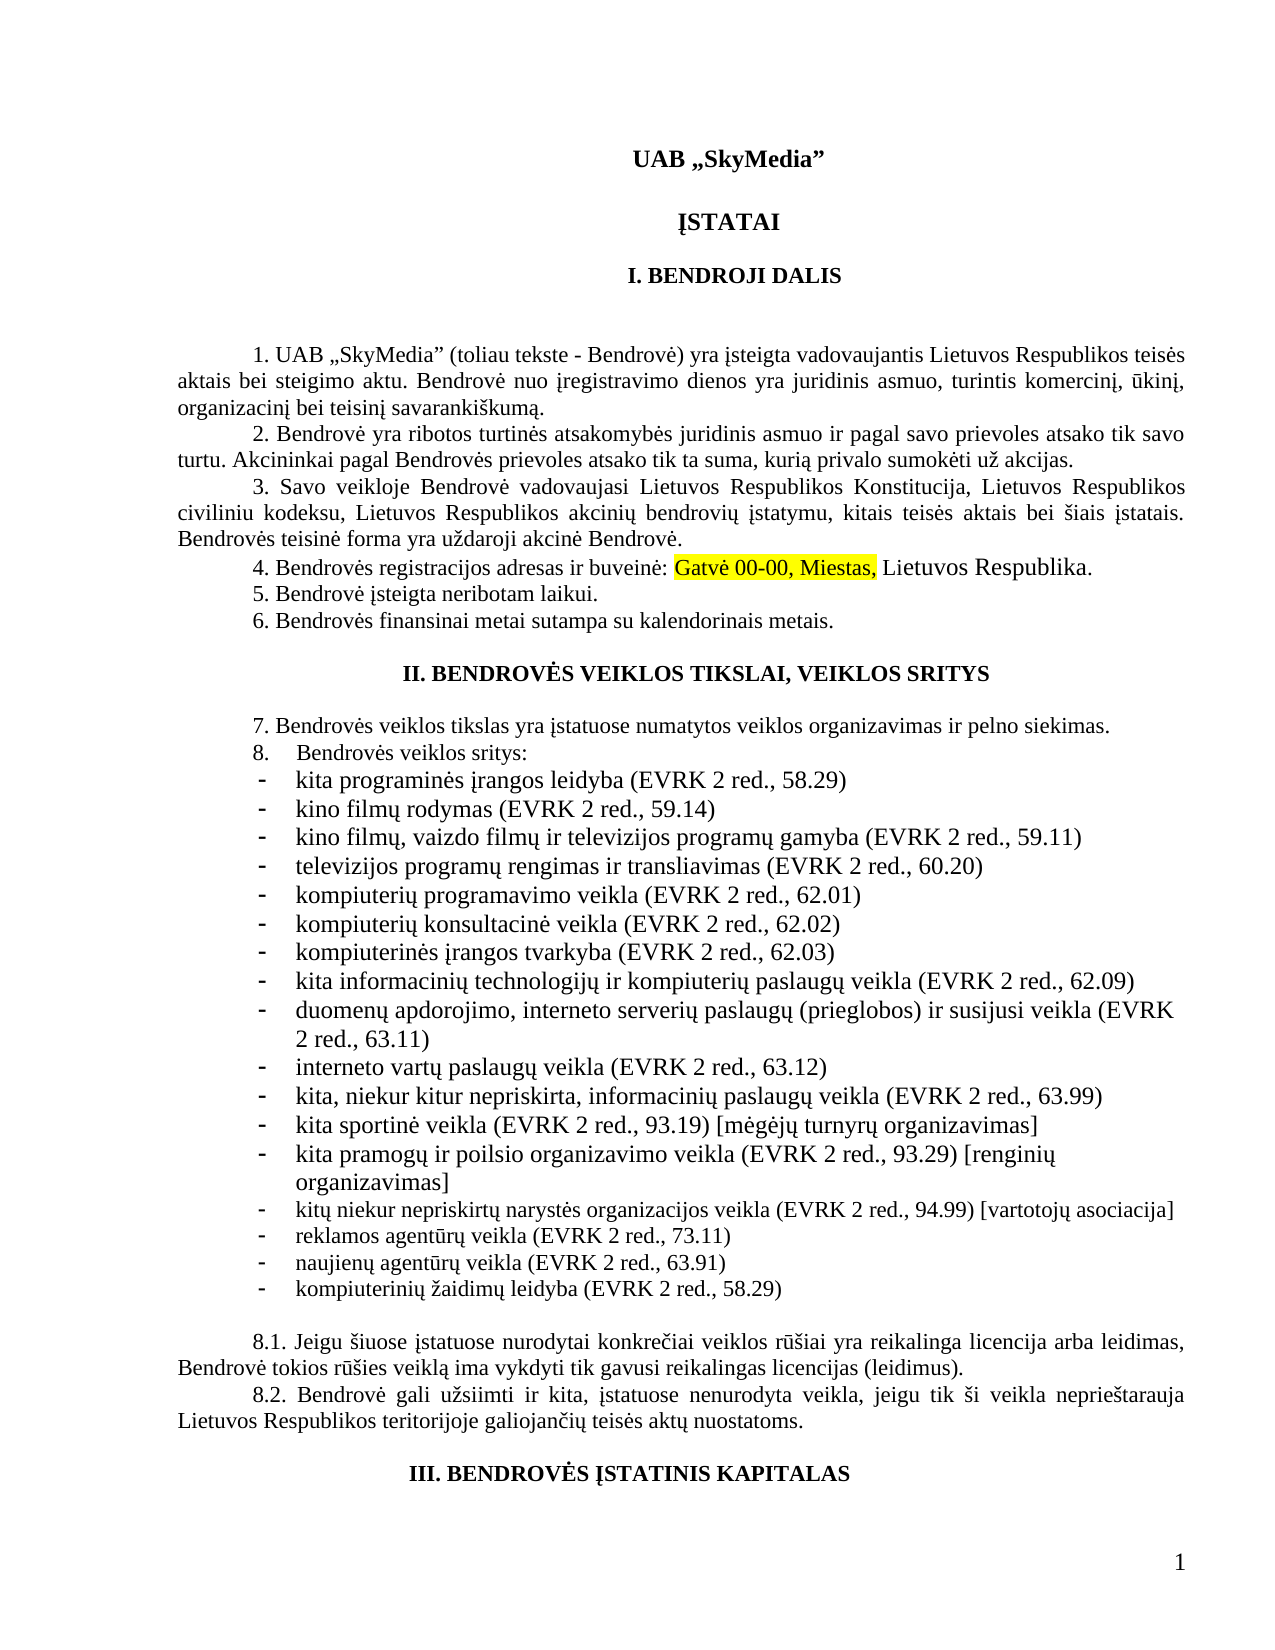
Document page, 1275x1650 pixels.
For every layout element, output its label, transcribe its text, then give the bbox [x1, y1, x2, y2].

list kita pramogų ir poilsio organizavimo veikla (EVRK 2 red., 93.29) [renginių organizavimas] [258, 1139, 1186, 1196]
text UAB „SkyMedia” [177, 144, 1186, 173]
list kompiuterių konsultacinė veikla (EVRK 2 red., 62.02) [258, 909, 1186, 937]
list kita, niekur kitur nepriskirta, informacinių paslaugų veikla (EVRK 2 red., 63.99) [258, 1081, 1186, 1110]
text ĮSTATAI [177, 207, 1186, 236]
list interneto vartų paslaugų veikla (EVRK 2 red., 63.12) [258, 1052, 1186, 1081]
text 4. Bendrovės registracijos adresas ir buveinė: Gatvė 00-00, Miestas, Lietuvos Respublika. [177, 552, 1186, 581]
list kompiuterių programavimo veikla (EVRK 2 red., 62.01) [258, 880, 1186, 909]
text 1. UAB „SkyMedia” (toliau tekste - Bendrovė) yra įsteigta vadovaujantis Lietuvos Respublikos teisės aktais bei steigimo aktu. Bendrovė nuo įregistravimo dienos yra juridinis asmuo, turintis komercinį, ūkinį, organizacinį bei teisinį savarankiškumą. [177, 341, 1186, 420]
list kompiuterinių žaidimų leidyba (EVRK 2 red., 58.29) [258, 1275, 1186, 1302]
list kita programinės įrangos leidyba (EVRK 2 red., 58.29) [258, 765, 1186, 794]
list kitų niekur nepriskirtų narystės organizacijos veikla (EVRK 2 red., 94.99) [vartotojų asociacija] [258, 1196, 1186, 1223]
text 2. Bendrovė yra ribotos turtinės atsakomybės juridinis asmuo ir pagal savo prievoles atsako tik savo turtu. Akcininkai pagal Bendrovės prievoles atsako tik ta suma, kurią privalo sumokėti už akcijas. [177, 420, 1186, 473]
text II. BENDROVĖS VEIKLOS TIKSLAI, VEIKLOS SRITYS [308, 659, 1186, 686]
list kita sportinė veikla (EVRK 2 red., 93.19) [mėgėjų turnyrų organizavimas] [258, 1110, 1186, 1139]
list kompiuterinės įrangos tvarkyba (EVRK 2 red., 62.03) [258, 937, 1186, 966]
list kita informacinių technologijų ir kompiuterių paslaugų veikla (EVRK 2 red., 62.09) [258, 966, 1186, 995]
text 8.2. Bendrovė gali užsiimti ir kita, įstatuose nenurodyta veikla, jeigu tik ši veikla neprieštarauja Lietuvos Respublikos teritorijoje galiojančių teisės aktų nuostatoms. [177, 1381, 1186, 1433]
text 5. Bendrovė įsteigta neribotam laikui. [177, 581, 1186, 607]
list Bendrovės veiklos sritys: [152, 739, 1186, 765]
text 8.1. Jeigu šiuose įstatuose nurodytai konkrečiai veiklos rūšiai yra reikalinga licencija arba leidimas, Bendrovė tokios rūšies veiklą ima vykdyti tik gavusi reikalingas licencijas (leidimus). [177, 1328, 1186, 1381]
list reklamos agentūrų veikla (EVRK 2 red., 73.11) [258, 1223, 1186, 1249]
list kino filmų rodymas (EVRK 2 red., 59.14) [258, 794, 1186, 822]
text III. BENDROVĖS ĮSTATINIS KAPITALAS [177, 1460, 1186, 1486]
text 3. Savo veikloje Bendrovė vadovaujasi Lietuvos Respublikos Konstitucija, Lietuvos Respublikos civiliniu kodeksu, Lietuvos Respublikos akcinių bendrovių įstatymu, kitais teisės aktais bei šiais įstatais. Bendrovės teisinė forma yra uždaroji akcinė Bendrovė. [177, 473, 1186, 552]
text 7. Bendrovės veiklos tikslas yra įstatuose numatytos veiklos organizavimas ir pelno siekimas. [177, 712, 1186, 739]
list kino filmų, vaizdo filmų ir televizijos programų gamyba (EVRK 2 red., 59.11) [258, 822, 1186, 851]
list duomenų apdorojimo, interneto serverių paslaugų (prieglobos) ir susijusi veikla (EVRK 2 red., 63.11) [258, 995, 1186, 1052]
text 6. Bendrovės finansinai metai sutampa su kalendorinais metais. [177, 607, 1186, 633]
list televizijos programų rengimas ir transliavimas (EVRK 2 red., 60.20) [258, 851, 1186, 880]
text I. BENDROJI DALIS [533, 262, 1186, 288]
list naujienų agentūrų veikla (EVRK 2 red., 63.91) [258, 1249, 1186, 1275]
